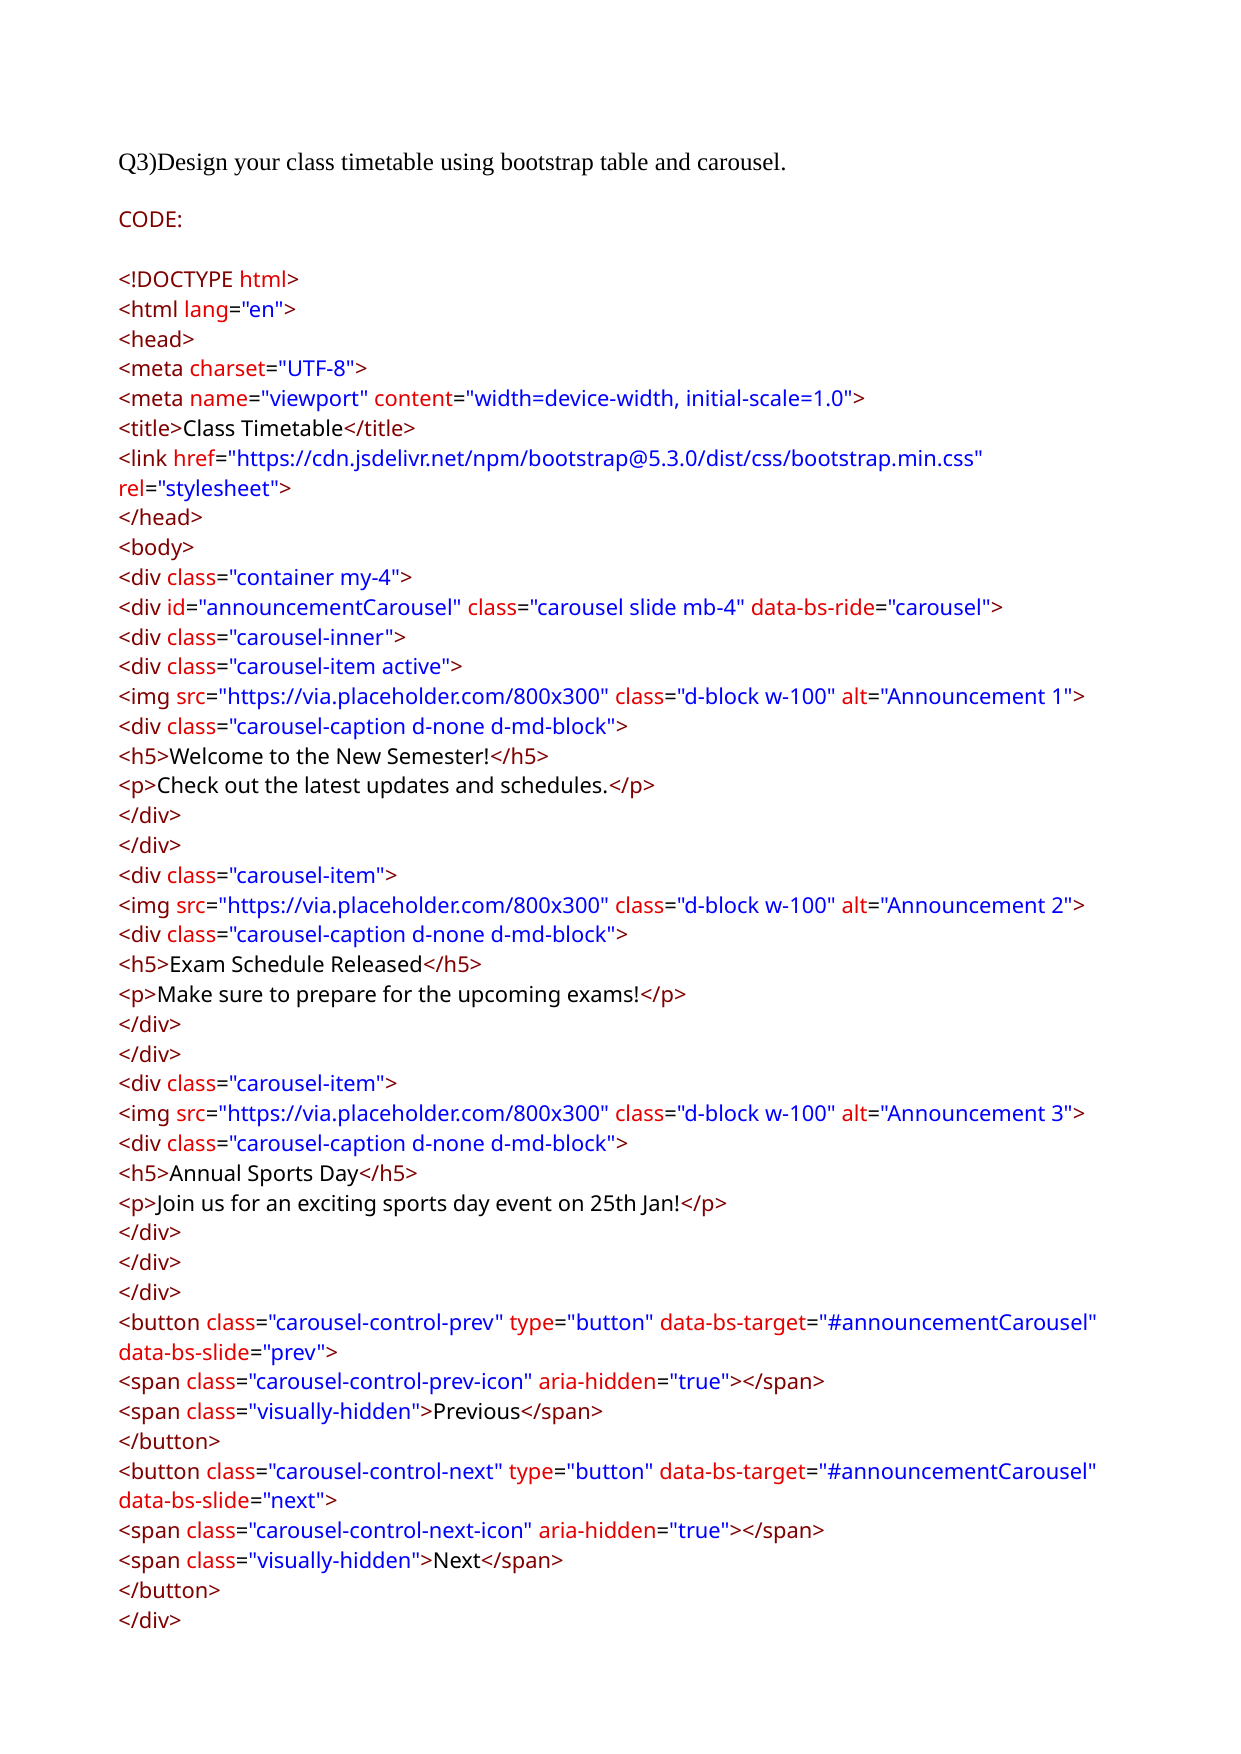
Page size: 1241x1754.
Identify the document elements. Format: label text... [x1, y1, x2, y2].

text <p>Check out the latest updates and schedules.</p> [118, 770, 1122, 800]
text </div> [118, 1009, 1122, 1038]
text <p>Join us for an exciting sports day event on 25th Jan!</p> [118, 1187, 1122, 1217]
text <head> [118, 323, 1122, 353]
text <img src="https://via.placeholder.com/800x300" class="d-block w-100" alt="Announcement 3"> [118, 1098, 1122, 1128]
text <span class="carousel-control-next-icon" aria-hidden="true"></span> [118, 1515, 1122, 1545]
text Q3)Design your class timetable using bootstrap table and carousel. [118, 147, 1122, 176]
text <p>Make sure to prepare for the upcoming exams!</p> [118, 979, 1122, 1009]
text <img src="https://via.placeholder.com/800x300" class="d-block w-100" alt="Announcement 2"> [118, 889, 1122, 919]
text <button class="carousel-control-prev" type="button" data-bs-target="#announcementCarousel" data-bs-slide="prev"> [118, 1307, 1122, 1366]
text <h5>Annual Sports Day</h5> [118, 1158, 1122, 1187]
text </div> [118, 1217, 1122, 1247]
text <html lang="en"> [118, 294, 1122, 323]
text <h5>Welcome to the New Semester!</h5> [118, 741, 1122, 770]
text <div class="carousel-item"> [118, 1068, 1122, 1098]
text <div class="carousel-inner"> [118, 621, 1122, 651]
text <span class="carousel-control-prev-icon" aria-hidden="true"></span> [118, 1366, 1122, 1396]
text <div class="carousel-caption d-none d-md-block"> [118, 1128, 1122, 1158]
text </button> [118, 1575, 1122, 1604]
text <span class="visually-hidden">Next</span> [118, 1545, 1122, 1575]
text </head> [118, 502, 1122, 532]
text <h5>Exam Schedule Released</h5> [118, 949, 1122, 979]
text </div> [118, 1277, 1122, 1307]
text <meta name="viewport" content="width=device-width, initial-scale=1.0"> [118, 383, 1122, 413]
text <div class="carousel-caption d-none d-md-block"> [118, 711, 1122, 741]
text <img src="https://via.placeholder.com/800x300" class="d-block w-100" alt="Announcement 1"> [118, 681, 1122, 711]
text <!DOCTYPE html> [118, 264, 1122, 294]
text <div class="carousel-item active"> [118, 651, 1122, 681]
text <title>Class Timetable</title> [118, 413, 1122, 443]
text <div class="carousel-item"> [118, 860, 1122, 889]
text <div id="announcementCarousel" class="carousel slide mb-4" data-bs-ride="carousel"> [118, 592, 1122, 621]
text <link href="https://cdn.jsdelivr.net/npm/bootstrap@5.3.0/dist/css/bootstrap.min.css" rel="stylesheet"> [118, 443, 1122, 502]
text </div> [118, 1247, 1122, 1277]
text </button> [118, 1426, 1122, 1456]
text </div> [118, 1604, 1122, 1634]
text <button class="carousel-control-next" type="button" data-bs-target="#announcementCarousel" data-bs-slide="next"> [118, 1456, 1122, 1515]
text </div> [118, 800, 1122, 830]
text <div class="carousel-caption d-none d-md-block"> [118, 919, 1122, 949]
text </div> [118, 1038, 1122, 1068]
text <meta charset="UTF-8"> [118, 353, 1122, 383]
text <span class="visually-hidden">Previous</span> [118, 1396, 1122, 1426]
text </div> [118, 830, 1122, 860]
text <body> [118, 532, 1122, 562]
text <div class="container my-4"> [118, 562, 1122, 592]
text CODE: [118, 204, 1122, 234]
